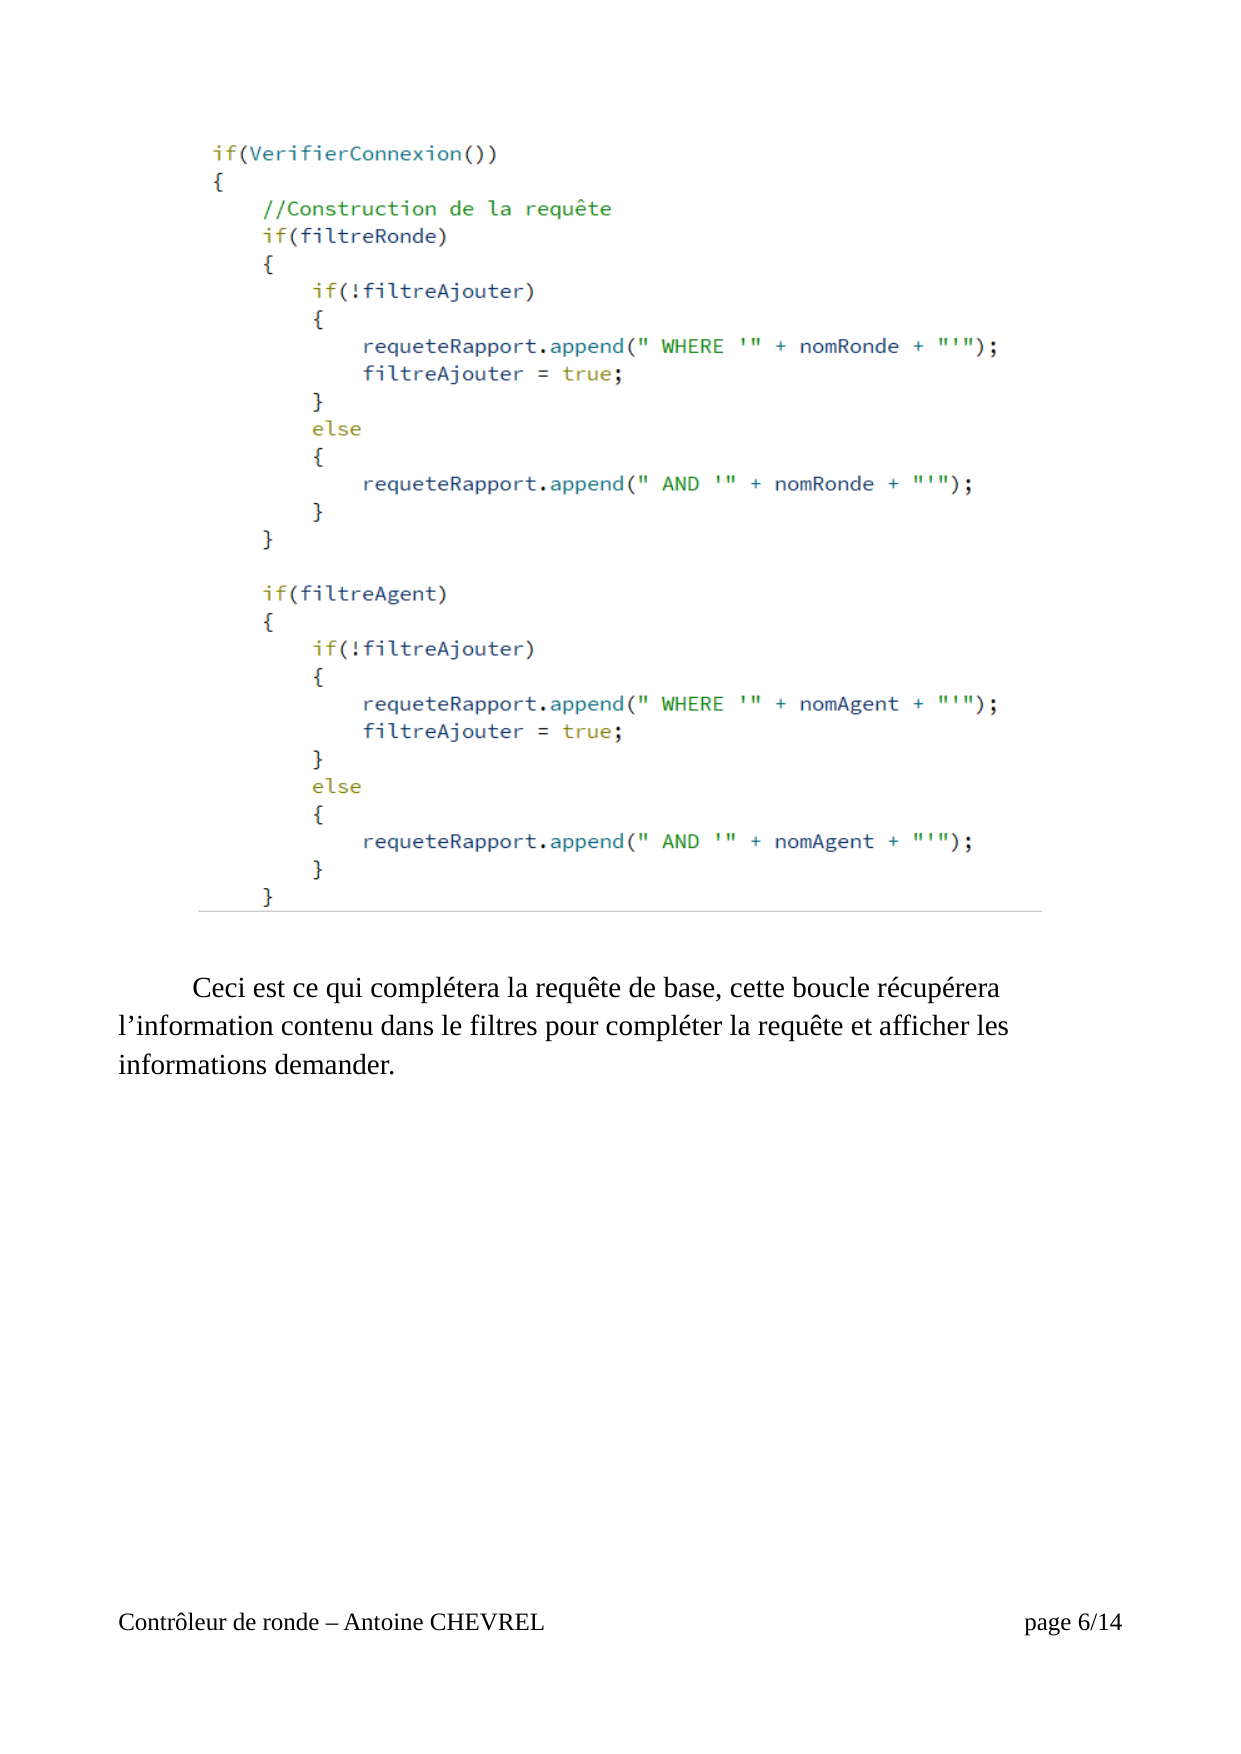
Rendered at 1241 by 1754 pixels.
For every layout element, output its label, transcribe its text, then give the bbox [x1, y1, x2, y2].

picture [198, 118, 1042, 912]
text Ceci est ce qui complétera la requête de base, cette boucle récupérera l’information contenu dans le filtres pour compléter la requête et afficher les informations demander. [118, 970, 1122, 1081]
